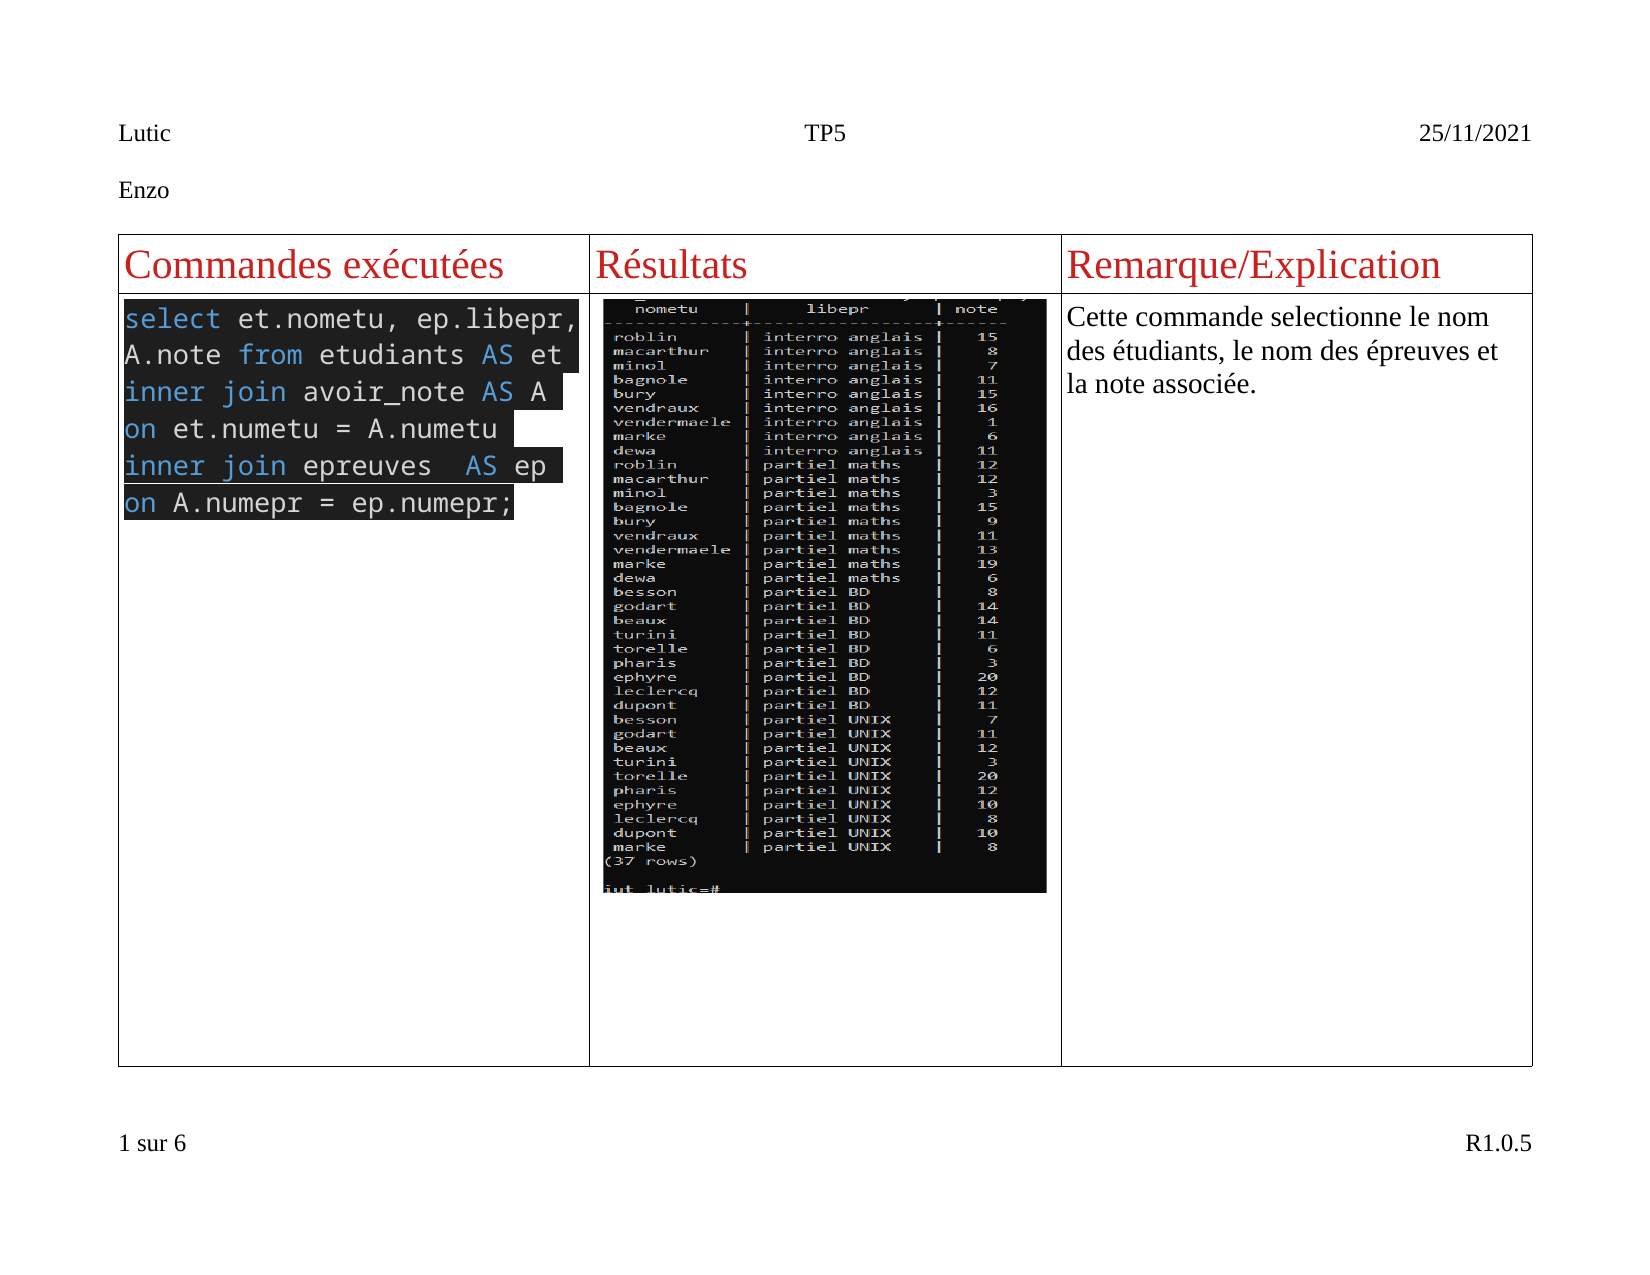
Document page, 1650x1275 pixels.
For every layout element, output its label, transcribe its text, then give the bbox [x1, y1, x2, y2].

table_header Remarque/Explication [1062, 235, 1532, 293]
table_cell select et.nometu, ep.libepr, A.note from etudiants AS et inner join avoir_note AS A on et.numetu = A.numetu inner join epreuves AS ep on A.numepr = ep.numepr; [119, 294, 589, 1066]
table_cell [590, 294, 1061, 1066]
picture [603, 299, 1047, 893]
table_header Résultats [590, 235, 1061, 293]
table_cell Cette commande selectionne le nom des étudiants, le nom des épreuves et la note associée. [1062, 294, 1532, 1066]
table_header Commandes exécutées [119, 235, 589, 293]
